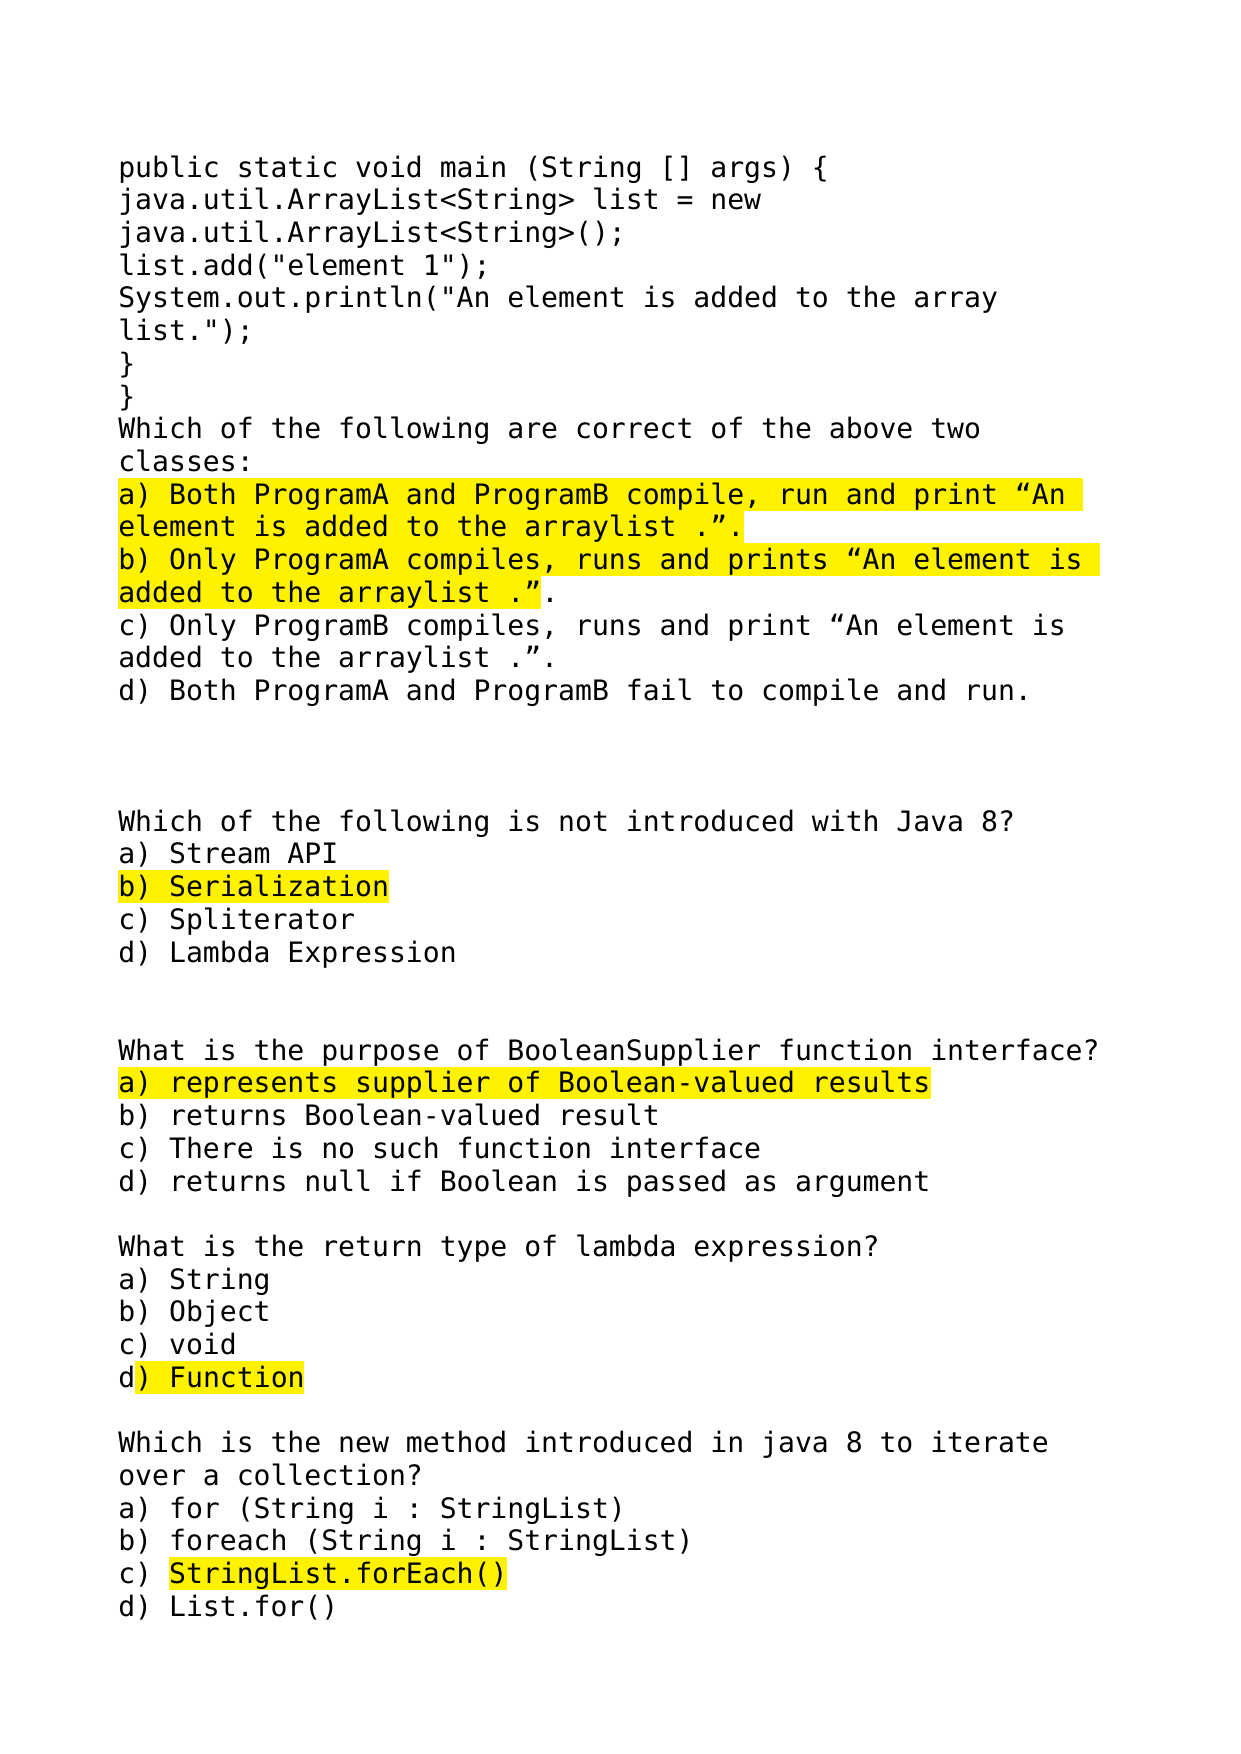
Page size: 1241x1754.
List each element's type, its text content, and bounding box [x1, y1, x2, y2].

text System.out.println("An element is added to the array list."); [118, 282, 1122, 347]
text b) Object [118, 1296, 1122, 1328]
text a) Stream API [118, 838, 1122, 870]
text a) Both ProgramA and ProgramB compile, run and print “An element is added to the arraylist .”. [118, 478, 1122, 543]
text b) returns Boolean-valued result [118, 1099, 1122, 1132]
text Which of the following is not introduced with Java 8? [118, 805, 1122, 838]
text Which of the following are correct of the above two classes: [118, 412, 1122, 478]
text public static void main (String [] args) { [118, 151, 1122, 183]
text d) returns null if Boolean is passed as argument [118, 1165, 1122, 1197]
text b) Only ProgramA compiles, runs and prints “An element is added to the arraylist .”. [118, 543, 1122, 609]
text a) String [118, 1263, 1122, 1296]
text d) Both ProgramA and ProgramB fail to compile and run. [118, 674, 1122, 707]
text c) Only ProgramB compiles, runs and print “An element is added to the arraylist .”. [118, 609, 1122, 674]
text b) Serialization [118, 870, 1122, 903]
text c) void [118, 1328, 1122, 1361]
text java.util.ArrayList<String> list = new java.util.ArrayList<String>(); [118, 183, 1122, 249]
text Which is the new method introduced in java 8 to iterate over a collection? [118, 1426, 1122, 1492]
text d) Lambda Expression [118, 936, 1122, 968]
text d) List.for() [118, 1590, 1122, 1623]
text What is the return type of lambda expression? [118, 1230, 1122, 1263]
text } [118, 380, 1122, 412]
text c) There is no such function interface [118, 1132, 1122, 1165]
text a) represents supplier of Boolean-valued results [118, 1067, 1122, 1099]
text b) foreach (String i : StringList) [118, 1524, 1122, 1557]
text } [118, 347, 1122, 380]
text d) Function [118, 1361, 1122, 1394]
text c) Spliterator [118, 903, 1122, 936]
text c) StringList.forEach() [118, 1557, 1122, 1590]
text list.add("element 1"); [118, 249, 1122, 282]
text a) for (String i : StringList) [118, 1492, 1122, 1524]
text What is the purpose of BooleanSupplier function interface? [118, 1034, 1122, 1067]
